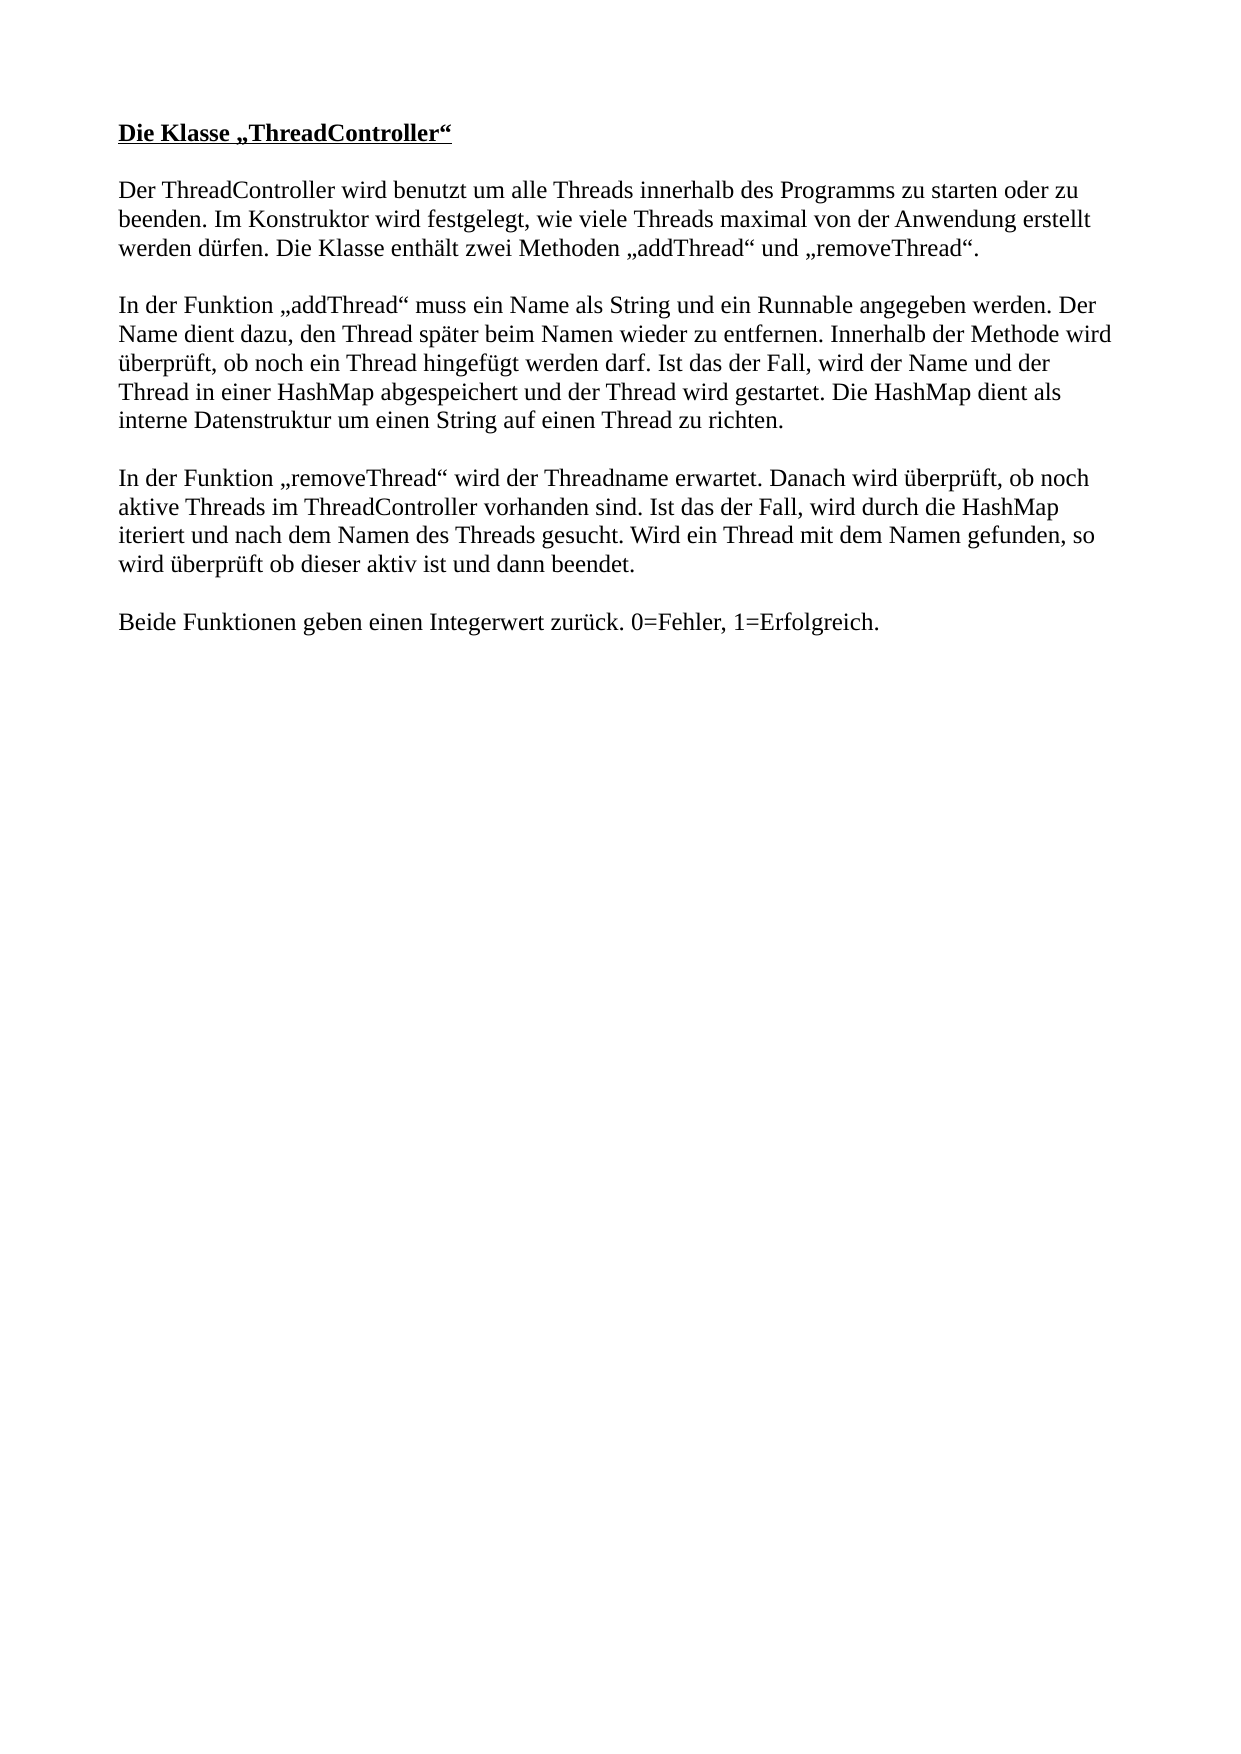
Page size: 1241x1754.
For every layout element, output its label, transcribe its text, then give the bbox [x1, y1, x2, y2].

text Die Klasse „ThreadController“ [118, 118, 1122, 147]
text In der Funktion „removeThread“ wird der Threadname erwartet. Danach wird überprüft, ob noch aktive Threads im ThreadController vorhanden sind. Ist das der Fall, wird durch die HashMap iteriert und nach dem Namen des Threads gesucht. Wird ein Thread mit dem Namen gefunden, so wird überprüft ob dieser aktiv ist und dann beendet. [118, 463, 1122, 578]
text In der Funktion „addThread“ muss ein Name als String und ein Runnable angegeben werden. Der Name dient dazu, den Thread später beim Namen wieder zu entfernen. Innerhalb der Methode wird überprüft, ob noch ein Thread hingefügt werden darf. Ist das der Fall, wird der Name und der Thread in einer HashMap abgespeichert und der Thread wird gestartet. Die HashMap dient als interne Datenstruktur um einen String auf einen Thread zu richten. [118, 291, 1122, 434]
text Der ThreadController wird benutzt um alle Threads innerhalb des Programms zu starten oder zu beenden. Im Konstruktor wird festgelegt, wie viele Threads maximal von der Anwendung erstellt werden dürfen. Die Klasse enthält zwei Methoden „addThread“ und „removeThread“. [118, 176, 1122, 262]
text Beide Funktionen geben einen Integerwert zurück. 0=Fehler, 1=Erfolgreich. [118, 607, 1122, 636]
